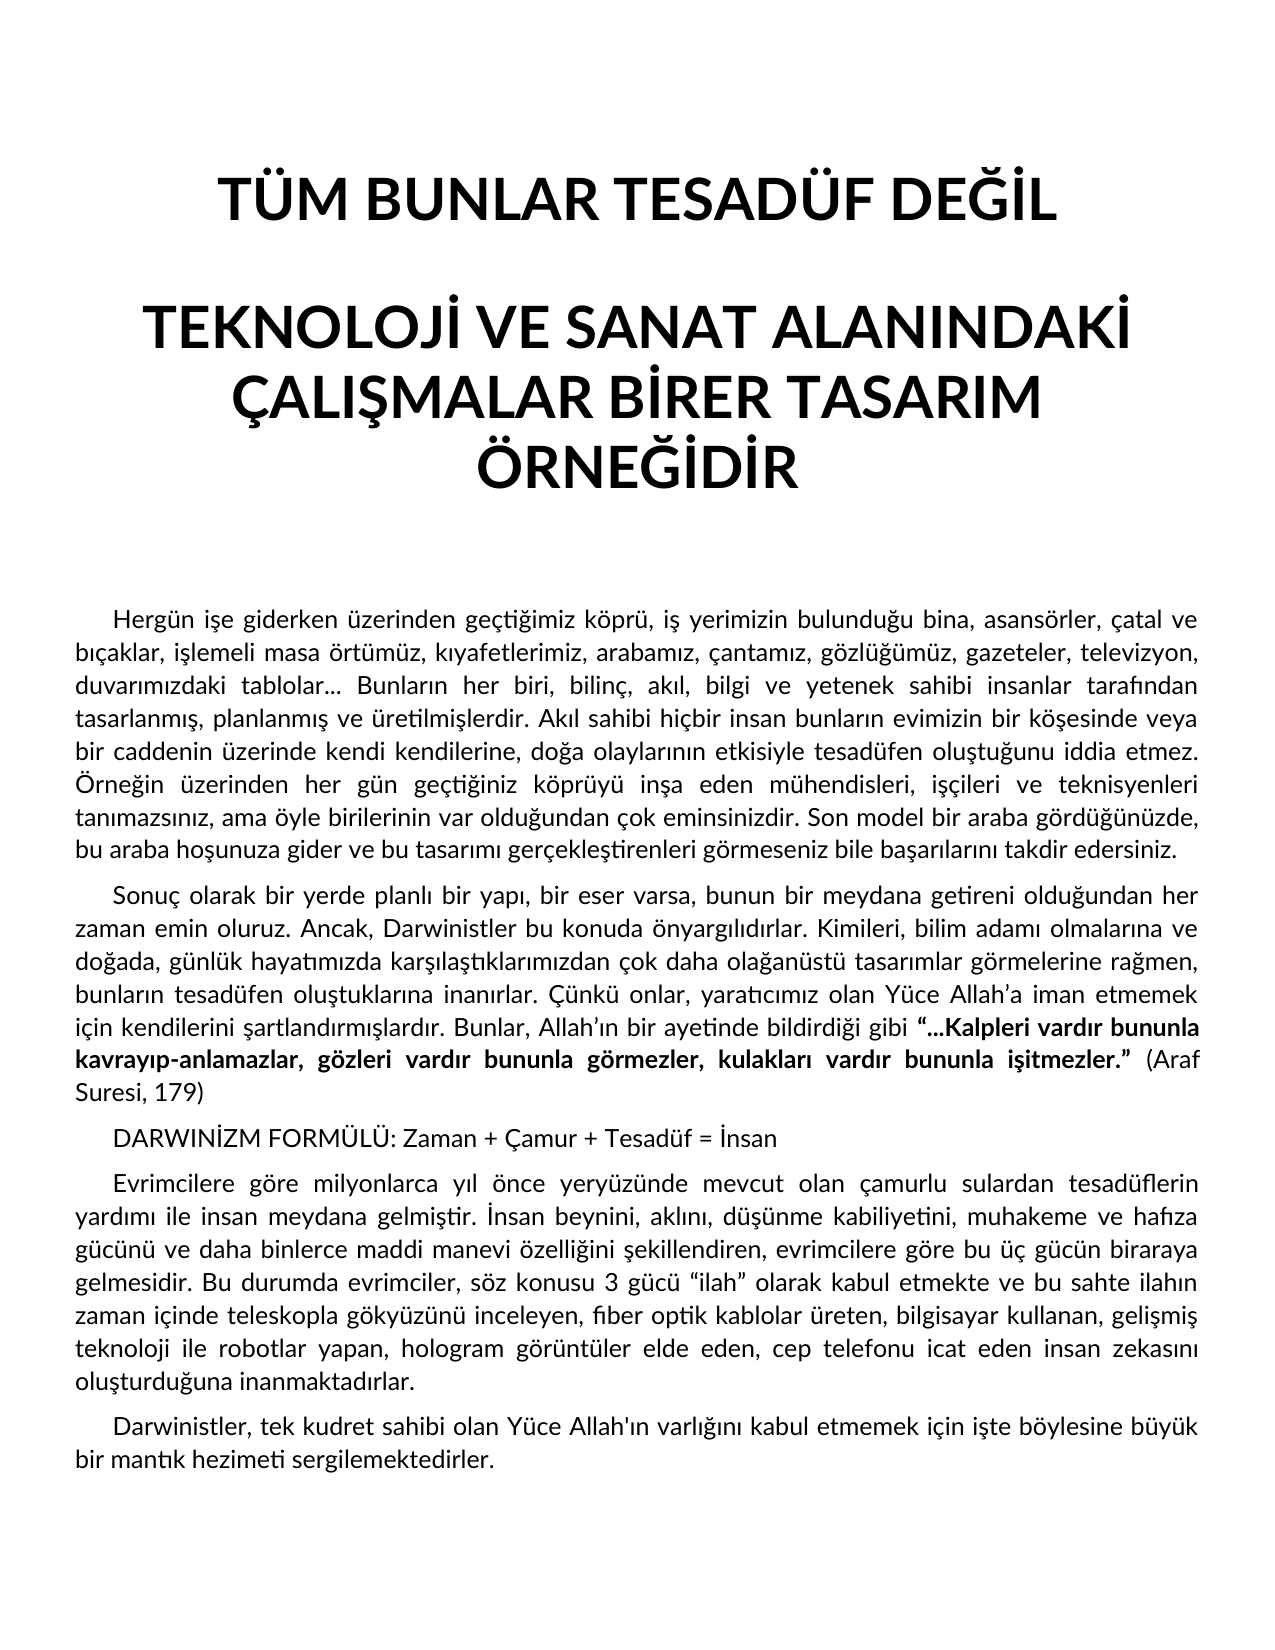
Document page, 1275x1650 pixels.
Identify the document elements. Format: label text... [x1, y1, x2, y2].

subtitle TÜM BUNLAR TESADÜF DEĞİL [75, 162, 1200, 232]
text Hergün işe giderken üzerinden geçtiğimiz köprü, iş yerimizin bulunduğu bina, asansörler, çatal ve bıçaklar, işlemeli masa örtümüz, kıyafetlerimiz, arabamız, çantamız, gözlüğümüz, gazeteler, televizyon, duvarımızdaki tablolar... Bunların her biri, bilinç, akıl, bilgi ve yetenek sahibi insanlar tarafından tasarlanmış, planlanmış ve üretilmişlerdir. Akıl sahibi hiçbir insan bunların evimizin bir köşesinde veya bir caddenin üzerinde kendi kendilerine, doğa olaylarının etkisiyle tesadüfen oluştuğunu iddia etmez. Örneğin üzerinden her gün geçtiğiniz köprüyü inşa eden mühendisleri, işçileri ve teknisyenleri tanımazsınız, ama öyle birilerinin var olduğundan çok eminsinizdir. Son model bir araba gördüğünüzde, bu araba hoşunuza gider ve bu tasarımı gerçekleştirenleri görmeseniz bile başarılarını takdir edersiniz. [75, 604, 1200, 864]
text Darwinistler, tek kudret sahibi olan Yüce Allah'ın varlığını kabul etmemek için işte böylesine büyük bir mantık hezimeti sergilemektedirler. [75, 1411, 1200, 1474]
text Sonuç olarak bir yerde planlı bir yapı, bir eser varsa, bunun bir meydana getireni olduğundan her zaman emin oluruz. Ancak, Darwinistler bu konuda önyargılıdırlar. Kimileri, bilim adamı olmalarına ve doğada, günlük hayatımızda karşılaştıklarımızdan çok daha olağanüstü tasarımlar görmelerine rağmen, bunların tesadüfen oluştuklarına inanırlar. Çünkü onlar, yaratıcımız olan Yüce Allah’a iman etmemek için kendilerini şartlandırmışlardır. Bunlar, Allah’ın bir ayetinde bildirdiği gibi “...Kalpleri vardır bununla kavrayıp-anlamazlar, gözleri vardır bununla görmezler, kulakları vardır bununla işitmezler.” (Araf Suresi, 179) [75, 879, 1200, 1107]
subtitle TEKNOLOJİ VE SANAT ALANINDAKİ ÇALIŞMALAR BİRER TASARIM ÖRNEĞİDİR [75, 290, 1200, 500]
text Evrimcilere göre milyonlarca yıl önce yeryüzünde mevcut olan çamurlu sulardan tesadüflerin yardımı ile insan meydana gelmiştir. İnsan beynini, aklını, düşünme kabiliyetini, muhakeme ve hafıza gücünü ve daha binlerce maddi manevi özelliğini şekillendiren, evrimcilere göre bu üç gücün biraraya gelmesidir. Bu durumda evrimciler, söz konusu 3 gücü “ilah” olarak kabul etmekte ve bu sahte ilahın zaman içinde teleskopla gökyüzünü inceleyen, fiber optik kablolar üreten, bilgisayar kullanan, gelişmiş teknoloji ile robotlar yapan, hologram görüntüler elde eden, cep telefonu icat eden insan zekasını oluşturduğuna inanmaktadırlar. [75, 1168, 1200, 1395]
text DARWINİZM FORMÜLÜ: Zaman + Çamur + Tesadüf = İnsan [75, 1122, 1200, 1152]
